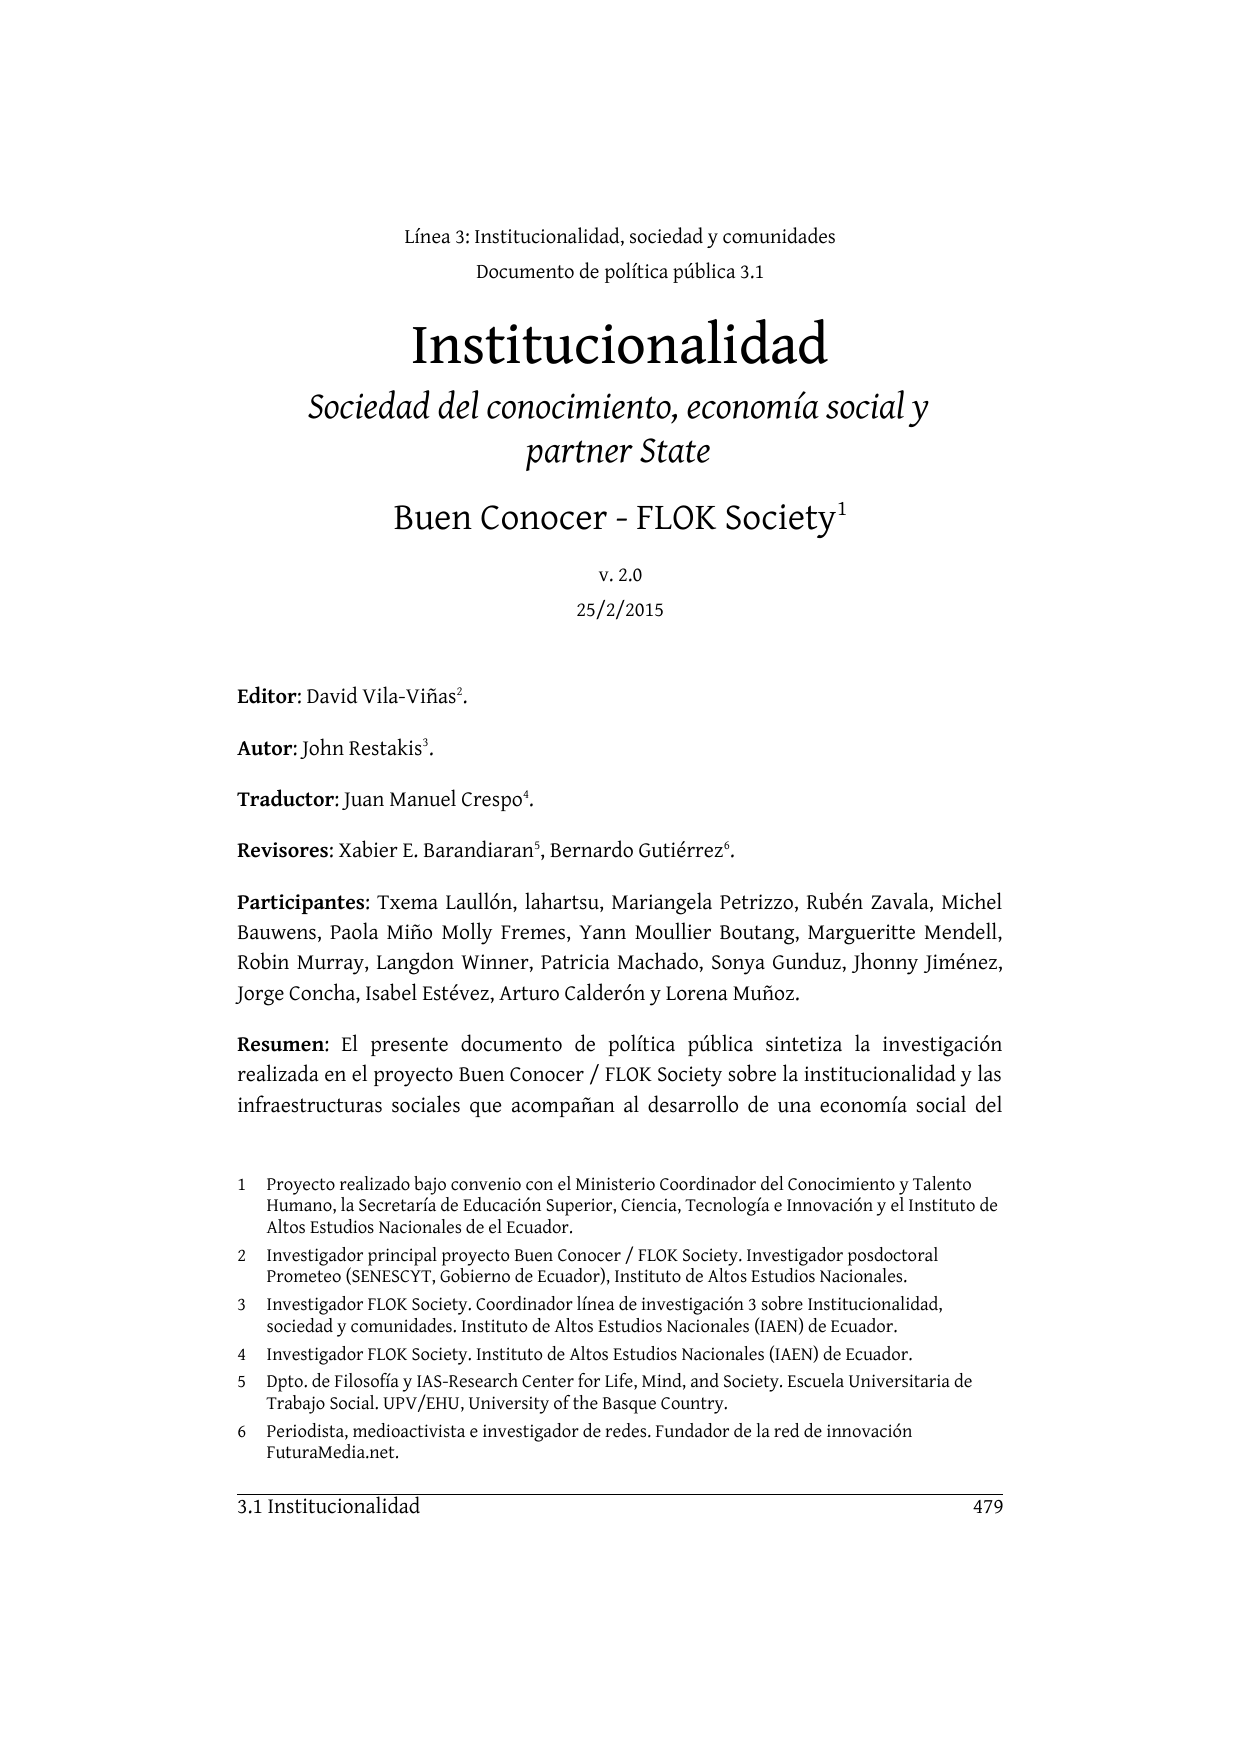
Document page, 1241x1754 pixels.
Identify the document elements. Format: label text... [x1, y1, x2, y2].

text v. 2.0 [237, 563, 1003, 588]
text Investigador FLOK Society. Instituto de Altos Estudios Nacionales (IAEN) de Ecuador. [237, 1343, 1003, 1365]
text Periodista, medioactivista e investigador de redes. Fundador de la red de innovación FuturaMedia.net. [237, 1421, 1003, 1464]
subtitle Sociedad del conocimiento, economía social y partner State [297, 386, 943, 473]
text Editor: David Vila-Viñas. [237, 684, 1003, 710]
text Revisores: Xabier E. Barandiaran, Bernardo Gutiérrez. [237, 838, 1003, 864]
text Proyecto realizado bajo convenio con el Ministerio Coordinador del Conocimiento y Talento Humano, la Secretaría de Educación Superior, Ciencia, Tecnología e Innovación y el Instituto de Altos Estudios Nacionales de el Ecuador. [237, 1174, 1003, 1239]
text Resumen: El presente documento de política pública sintetiza la investigación realizada en el proyecto Buen Conocer / FLOK Society sobre la institucionalidad y las infraestructuras sociales que acompañan al desarrollo de una economía social del [237, 1032, 1003, 1118]
text Autor: John Restakis. [237, 736, 1003, 761]
text Participantes: Txema Laullón, lahartsu, Mariangela Petrizzo, Rubén Zavala, Michel Bauwens, Paola Miño Molly Fremes, Yann Moullier Boutang, Margueritte Mendell, Robin Murray, Langdon Winner, Patricia Machado, Sonya Gunduz, Jhonny Jiménez, Jorge Concha, Isabel Estévez, Arturo Calderón y Lorena Muñoz. [237, 890, 1003, 1006]
text Documento de política pública 3.1 [237, 260, 1003, 284]
text 25/2/2015 [237, 598, 1003, 623]
text Línea 3: Institucionalidad, sociedad y comunidades [237, 225, 1003, 249]
text Investigador principal proyecto Buen Conocer / FLOK Society. Investigador posdoctoral Prometeo (SENESCYT, Gobierno de Ecuador), Instituto de Altos Estudios Nacionales. [237, 1245, 1003, 1288]
text Investigador FLOK Society. Coordinador línea de investigación 3 sobre Institucionalidad, sociedad y comunidades. Instituto de Altos Estudios Nacionales (IAEN) de Ecuador. [237, 1294, 1003, 1337]
title Institucionalidad [282, 312, 958, 380]
text Traductor: Juan Manuel Crespo. [237, 787, 1003, 812]
text Dpto. de Filosofía y IAS-Research Center for Life, Mind, and Society. Escuela Universitaria de Trabajo Social. UPV/EHU, University of the Basque Country. [237, 1371, 1003, 1414]
text Buen Conocer - FLOK Society [297, 496, 943, 540]
